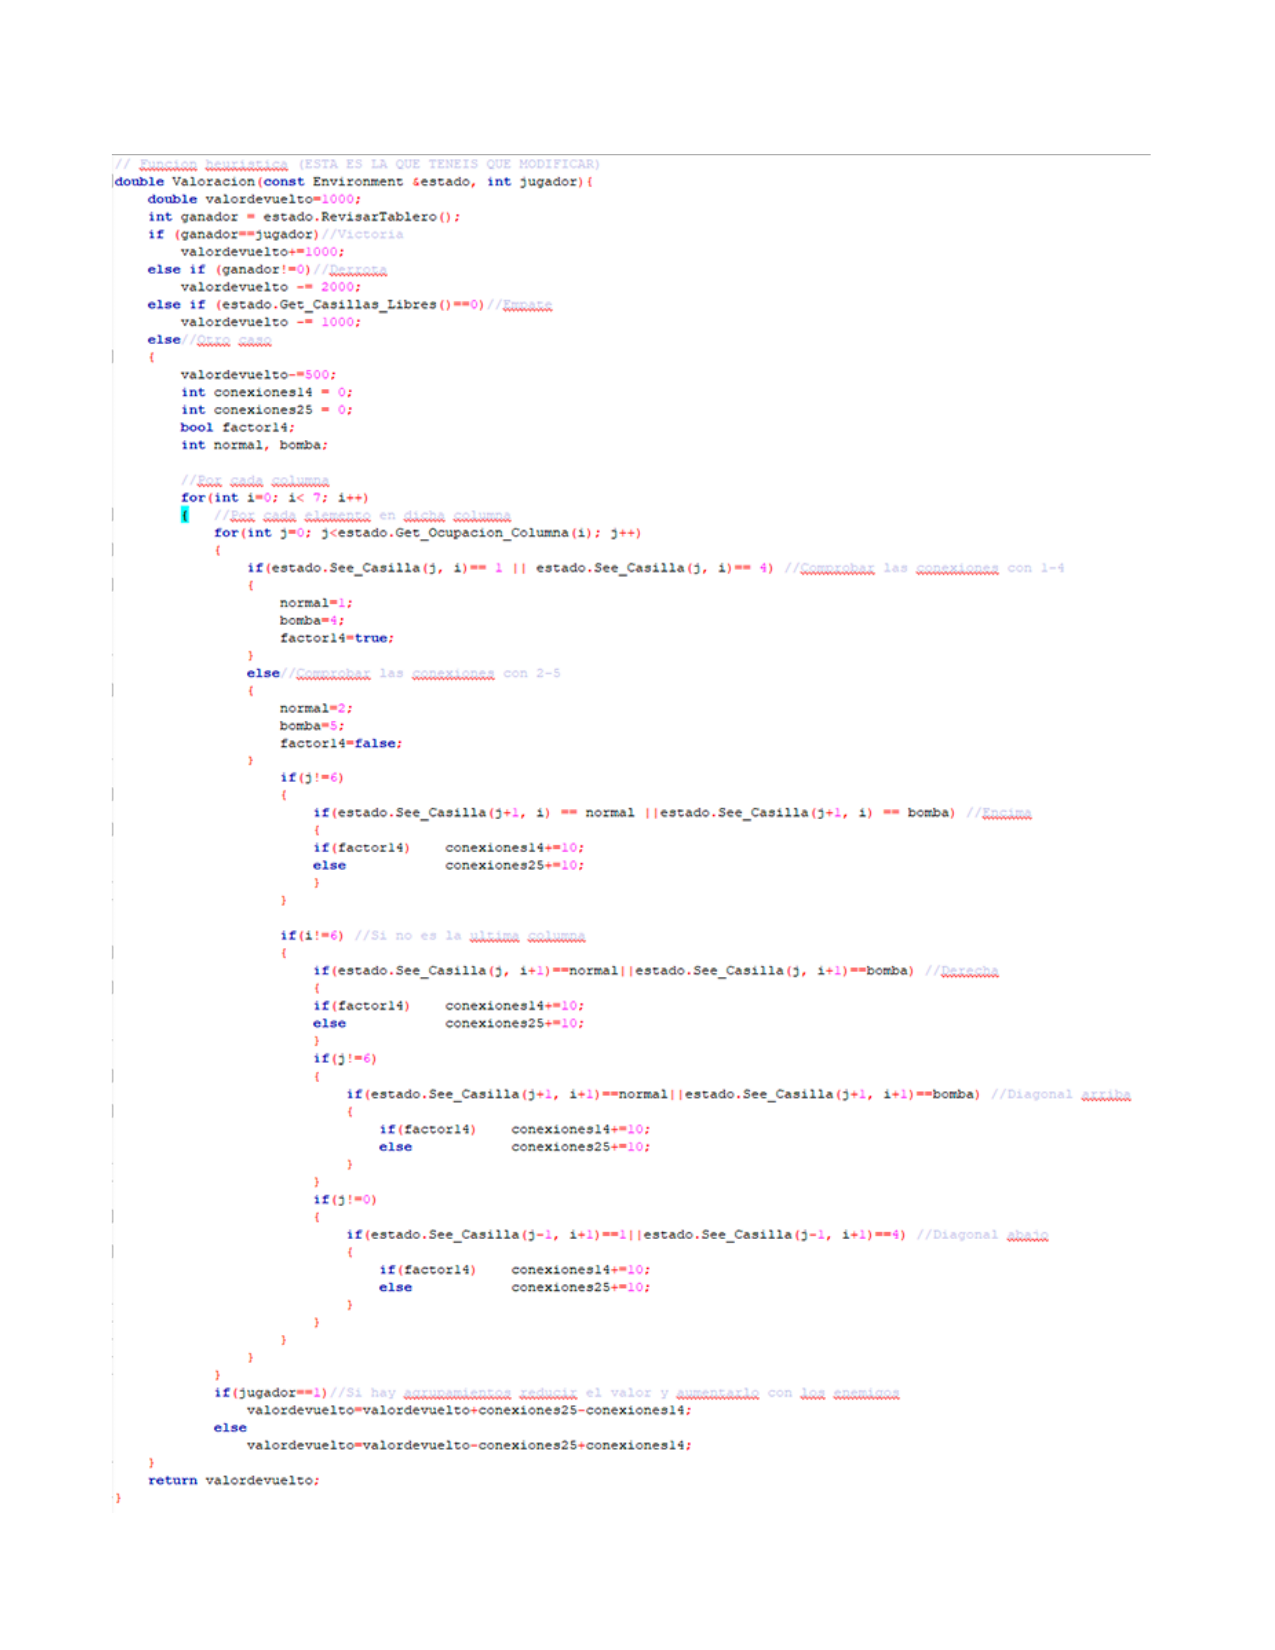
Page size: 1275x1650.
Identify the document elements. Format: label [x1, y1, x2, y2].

picture [111, 154, 1151, 1513]
